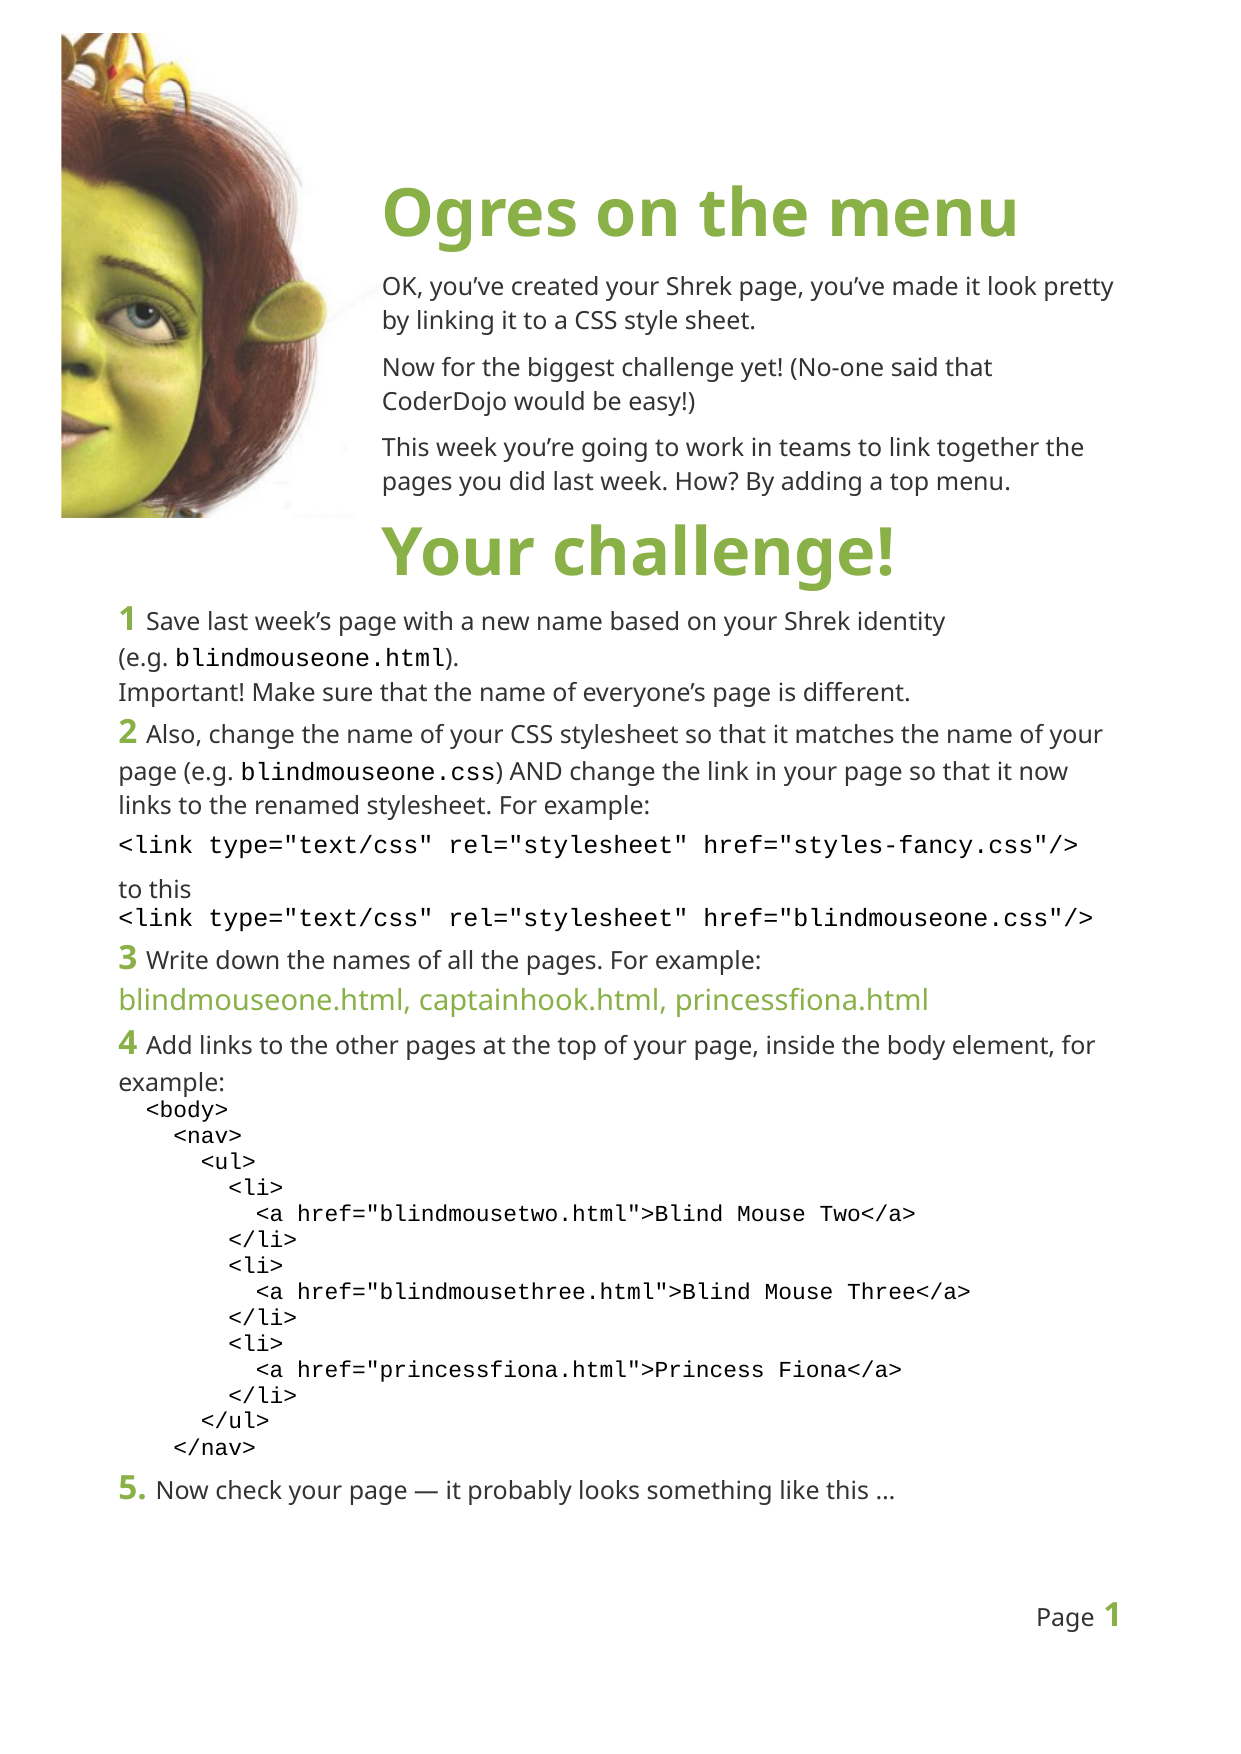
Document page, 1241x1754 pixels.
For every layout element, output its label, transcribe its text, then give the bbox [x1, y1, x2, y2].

text <a href="blindmousetwo.html">Blind Mouse Two</a> [118, 1202, 1122, 1228]
picture [61, 33, 382, 518]
text </li> [118, 1384, 1122, 1410]
text This week you’re going to work in teams to link together the pages you did last week. How? By adding a top menu. [382, 430, 1122, 498]
text <li> [118, 1332, 1122, 1358]
text <nav> [118, 1124, 1122, 1151]
text <li> [118, 1254, 1122, 1280]
text <link type="text/css" rel="stylesheet" href="styles-fancy.css"/> [118, 833, 1122, 861]
text </li> [118, 1306, 1122, 1332]
text </li> [118, 1228, 1122, 1254]
subtitle Your challenge! [118, 504, 1122, 594]
text 3 Write down the names of all the pages. For example: [118, 934, 1122, 979]
text to this [118, 872, 1122, 906]
text 5. Now check your page — it probably looks something like this … [118, 1463, 1122, 1509]
text </nav> [118, 1436, 1122, 1462]
text Now for the biggest challenge yet! (No-one said that CoderDojo would be easy!) [382, 349, 1122, 417]
text OK, you’ve created your Shrek page, you’ve made it look pretty by linking it to a CSS style sheet. [382, 269, 1122, 337]
subtitle Ogres on the menu [382, 165, 1122, 256]
text <a href="princessfiona.html">Princess Fiona</a> [118, 1358, 1122, 1384]
text </ul> [118, 1410, 1122, 1436]
text <ul> [118, 1151, 1122, 1176]
text 2 Also, change the name of your CSS stylesheet so that it matches the name of your page (e.g. blindmouseone.css) AND change the link in your page so that it now links to the renamed stylesheet. For example: [118, 708, 1122, 822]
text <link type="text/css" rel="stylesheet" href="blindmouseone.css"/> [118, 906, 1122, 934]
text <li> [118, 1176, 1122, 1202]
text 1 Save last week’s page with a new name based on your Shrek identity (e.g. blindmouseone.html). [118, 594, 1122, 674]
text 4 Add links to the other pages at the top of your page, inside the body element, for example: [118, 1019, 1122, 1099]
text Important! Make sure that the name of everyone’s page is different. [118, 674, 1122, 708]
text <body> [118, 1099, 1122, 1124]
text blindmouseone.html, captainhook.html, princessfiona.html [118, 979, 1122, 1019]
text <a href="blindmousethree.html">Blind Mouse Three</a> [118, 1280, 1122, 1306]
